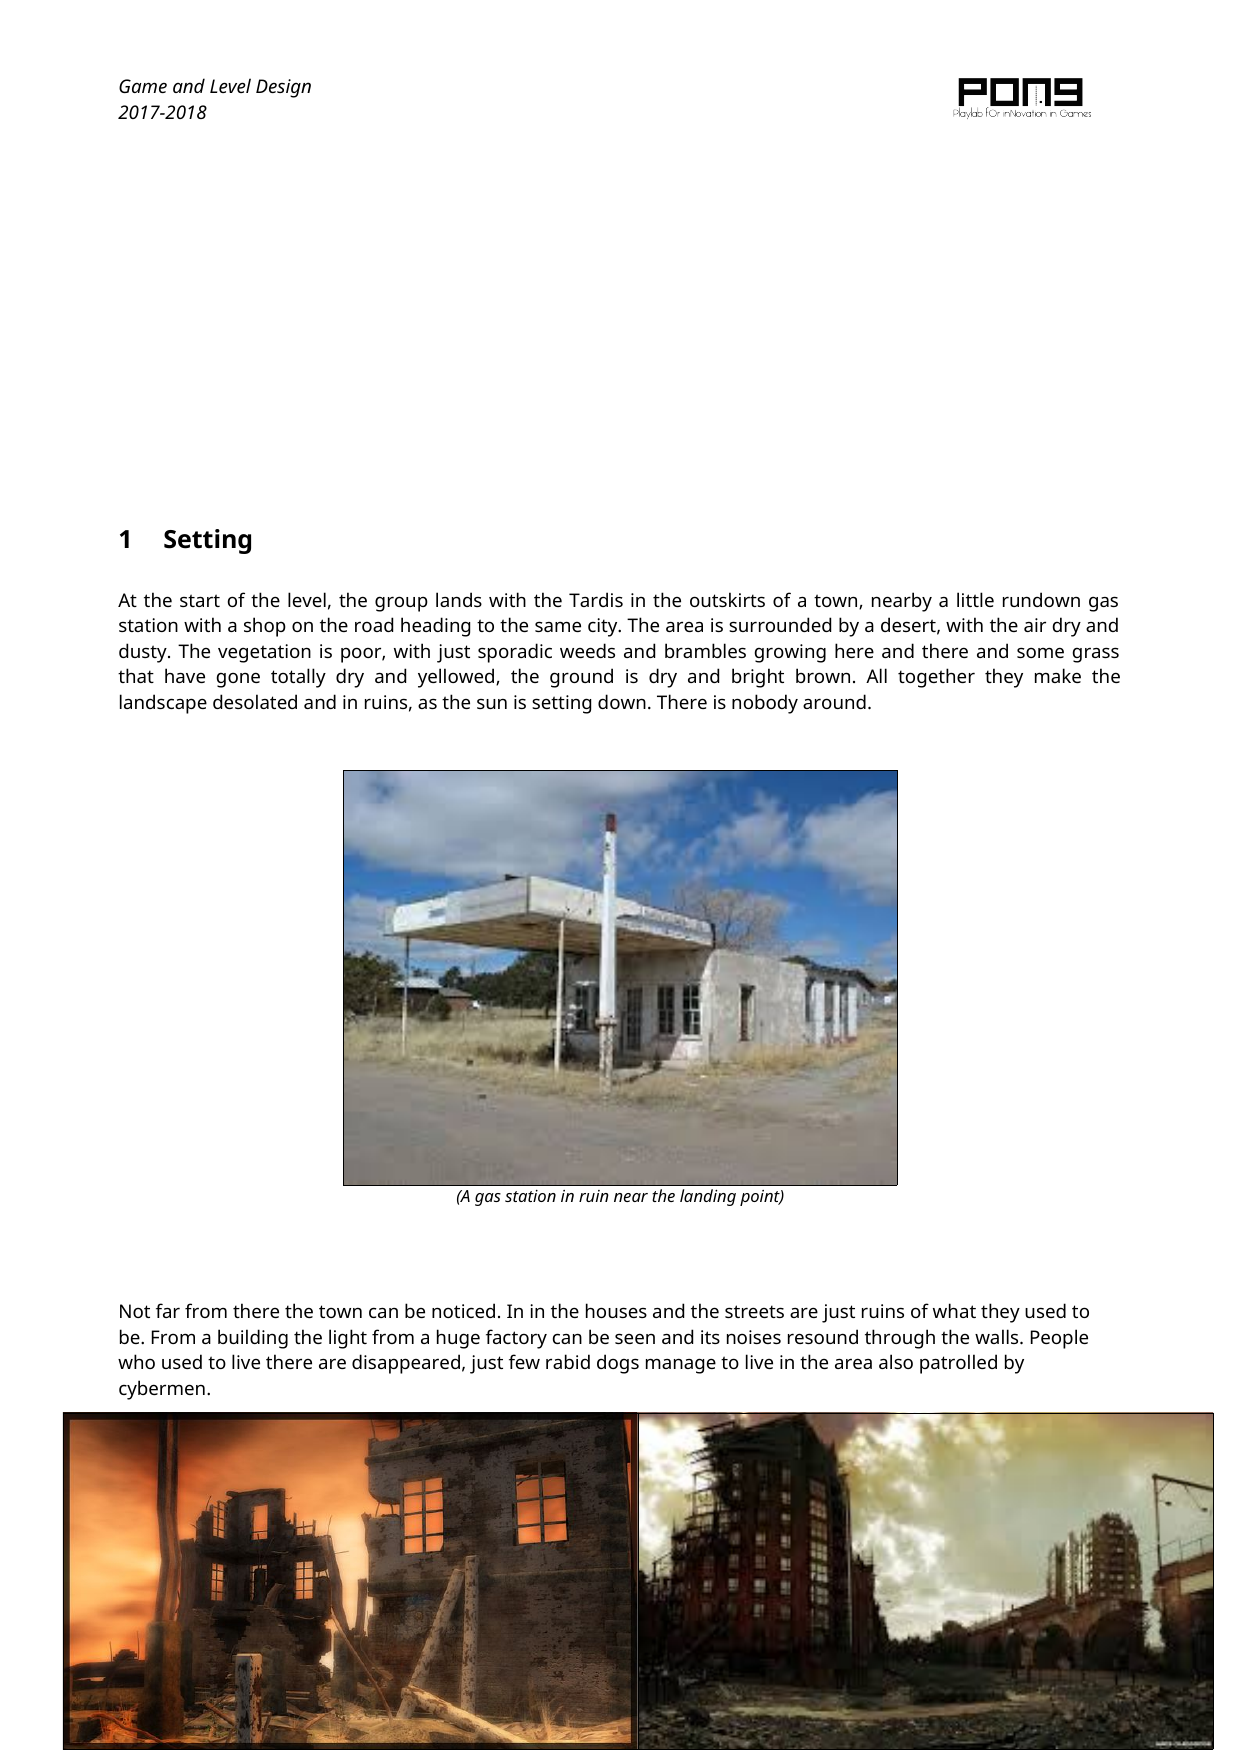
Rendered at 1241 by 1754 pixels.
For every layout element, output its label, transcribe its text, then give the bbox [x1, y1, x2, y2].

picture [344, 771, 897, 1185]
text Not far from there the town can be noticed. In in the houses and the streets are just ruins of what they used to be. From a building the light from a huge factory can be seen and its noises resound through the walls. People who used to live there are disappeared, just few rabid dogs manage to live in the area also patrolled by cybermen. [118, 1298, 1122, 1401]
text (A gas station in ruin near the landing point) [118, 766, 1122, 1208]
picture [923, 73, 1122, 124]
subtitle Setting [118, 521, 1122, 555]
text At the start of the level, the group lands with the Tardis in the outskirts of a town, nearby a little rundown gas station with a shop on the road heading to the same city. The area is surrounded by a desert, with the air dry and dusty. The vegetation is poor, with just sporadic weeds and brambles growing here and there and some grass that have gone totally dry and yellowed, the ground is dry and bright brown. All together they make the landscape desolated and in ruins, as the sun is setting down. There is nobody around. [118, 587, 1122, 715]
picture [639, 1414, 1213, 1749]
picture [64, 1414, 638, 1749]
